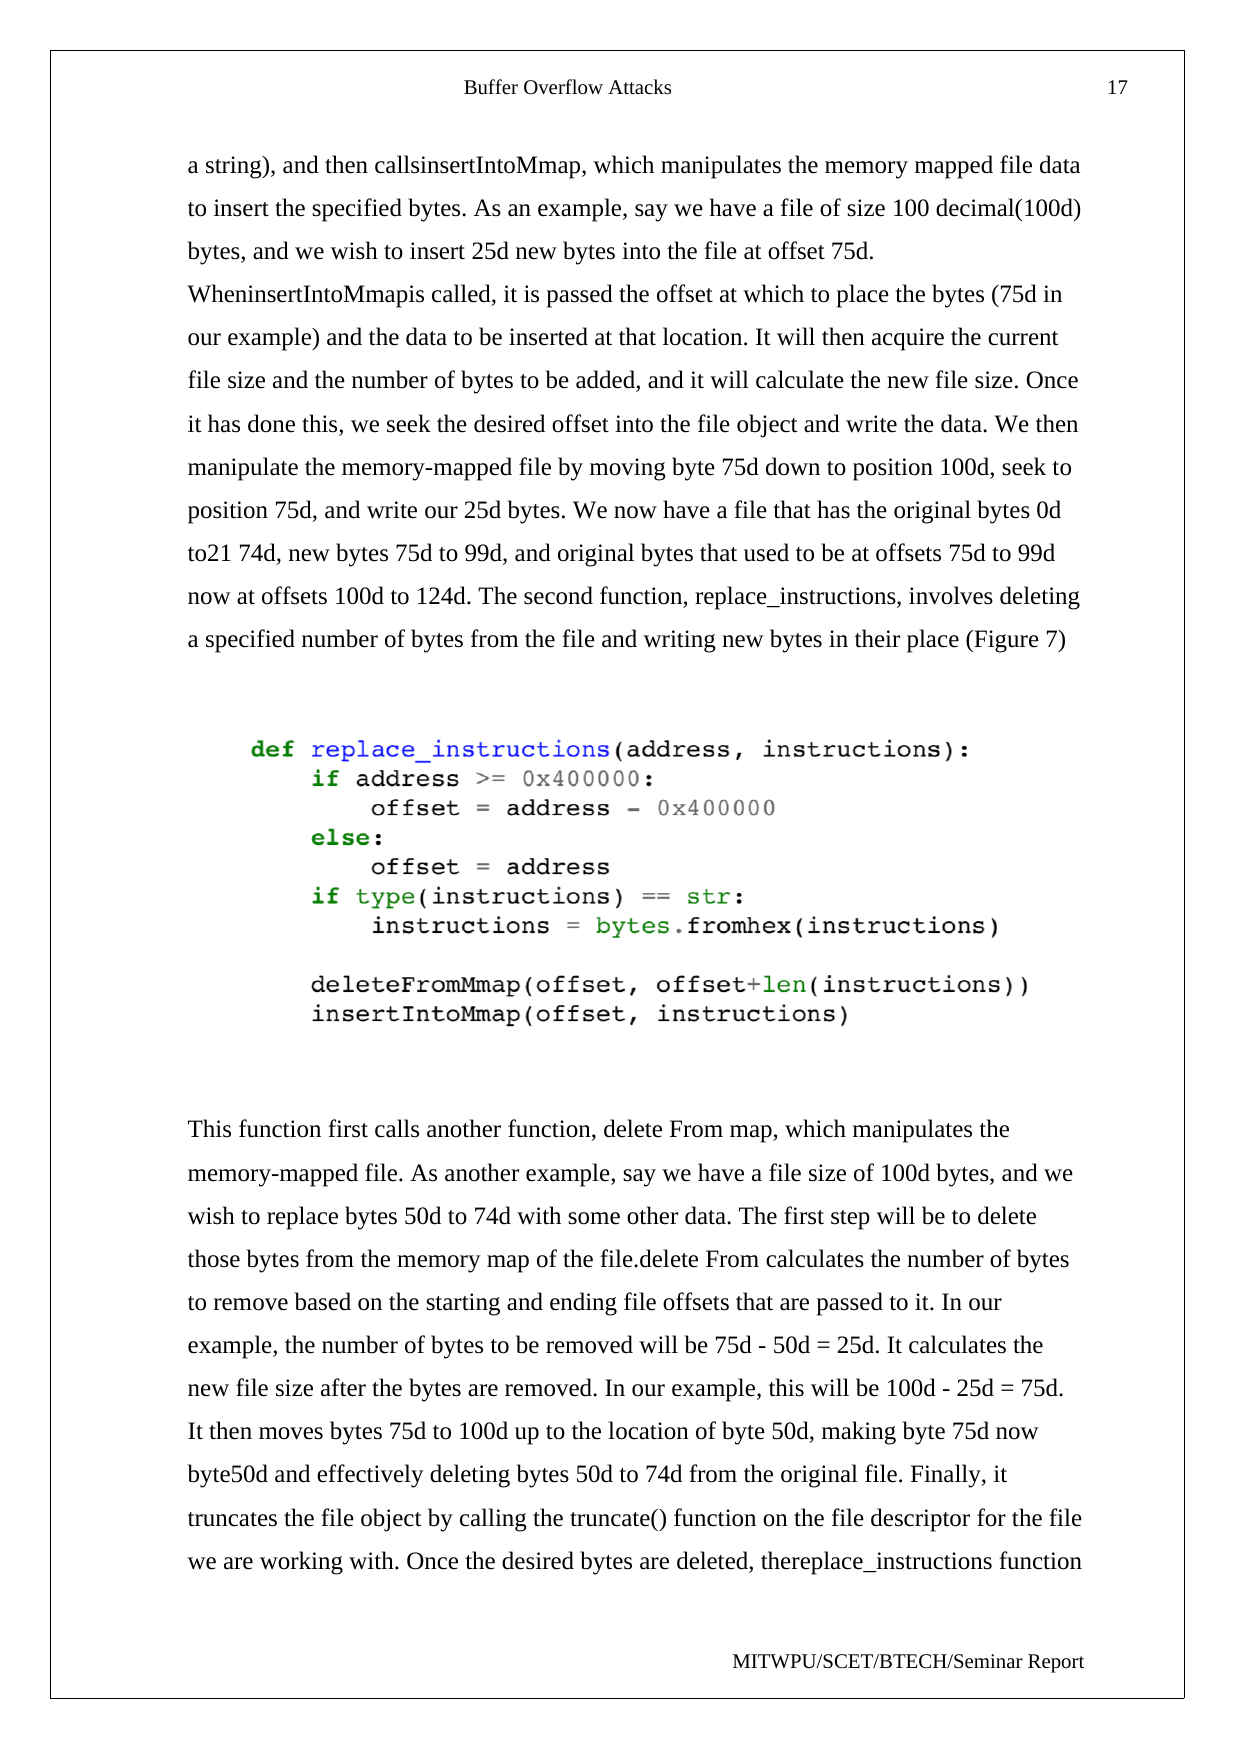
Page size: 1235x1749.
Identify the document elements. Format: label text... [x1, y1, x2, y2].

text a string), and then callsinsertIntoMmap, which manipulates the memory mapped file data to insert the specified bytes. As an example, say we have a file of size 100 decimal(100d) bytes, and we wish to insert 25d new bytes into the file at offset 75d. WheninsertIntoMmapis called, it is passed the offset at which to place the bytes (75d in our example) and the data to be inserted at that location. It will then acquire the current file size and the number of bytes to be added, and it will calculate the new file size. Once it has done this, we seek the desired offset into the file object and write the data. We then manipulate the memory-mapped file by moving byte 75d down to position 100d, seek to position 75d, and write our 25d bytes. We now have a file that has the original bytes 0d to21 74d, new bytes 75d to 99d, and original bytes that used to be at offsets 75d to 99d now at offsets 100d to 124d. The second function, replace_instructions, involves deleting a specified number of bytes from the file and writing new bytes in their place (Figure 7) [187, 150, 1084, 653]
picture [242, 736, 1030, 1040]
text This function first calls another function, delete From map, which manipulates the memory-mapped file. As another example, say we have a file size of 100d bytes, and we wish to replace bytes 50d to 74d with some other data. The first step will be to delete those bytes from the memory map of the file.delete From calculates the number of bytes to remove based on the starting and ending file offsets that are passed to it. In our example, the number of bytes to be removed will be 75d - 50d = 25d. It calculates the new file size after the bytes are removed. In our example, this will be 100d - 25d = 75d. It then moves bytes 75d to 100d up to the location of byte 50d, making byte 75d now byte50d and effectively deleting bytes 50d to 74d from the original file. Finally, it truncates the file object by calling the truncate() function on the file descriptor for the file we are working with. Once the desired bytes are deleted, thereplace_instructions function [187, 1114, 1084, 1574]
